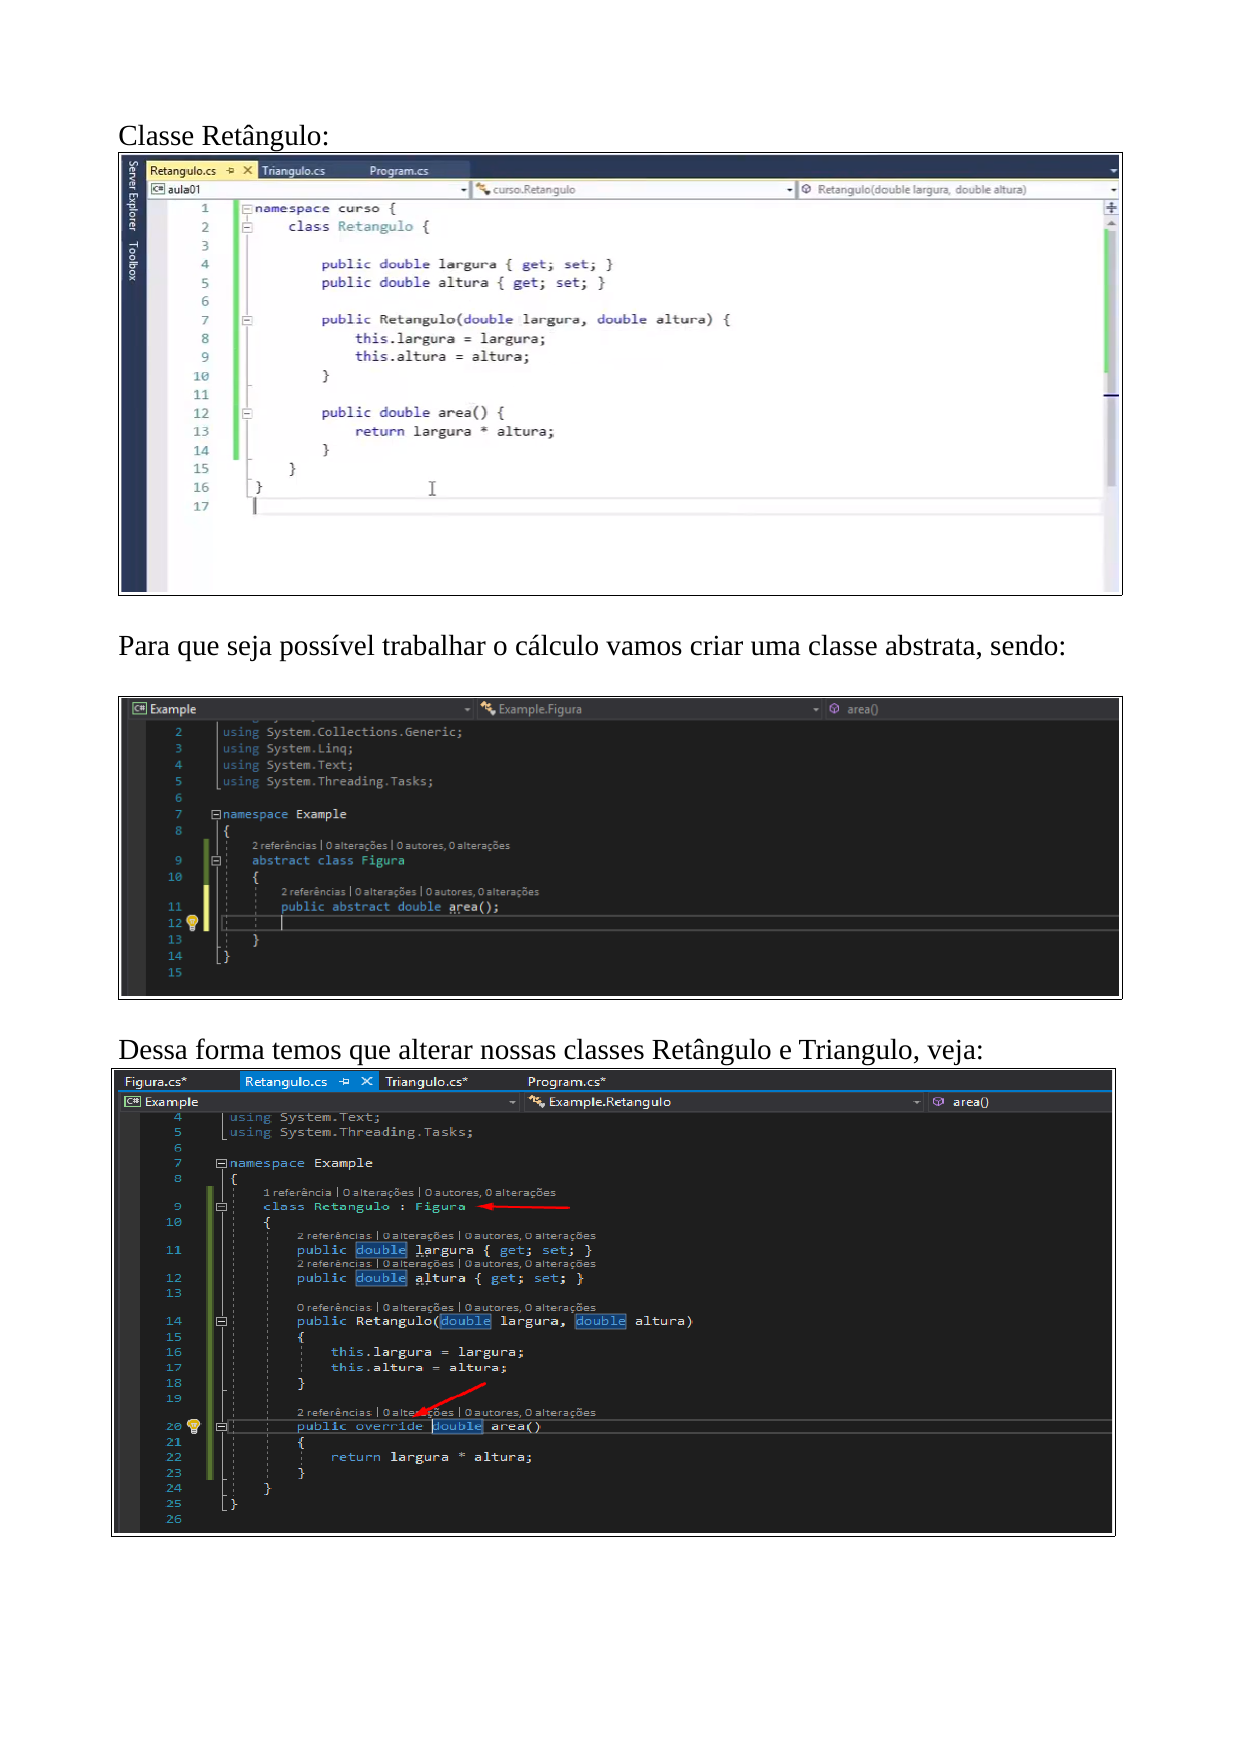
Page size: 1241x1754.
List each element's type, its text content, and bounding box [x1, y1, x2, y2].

picture [121, 698, 1119, 996]
text [112, 1069, 1115, 1536]
text Classe Retângulo: [118, 118, 1122, 152]
picture [121, 154, 1119, 592]
text Dessa forma temos que alterar nossas classes Retângulo e Triangulo, veja: [118, 1032, 1122, 1066]
picture [114, 1070, 1113, 1533]
text Para que seja possível trabalhar o cálculo vamos criar uma classe abstrata, sendo: [118, 628, 1122, 662]
